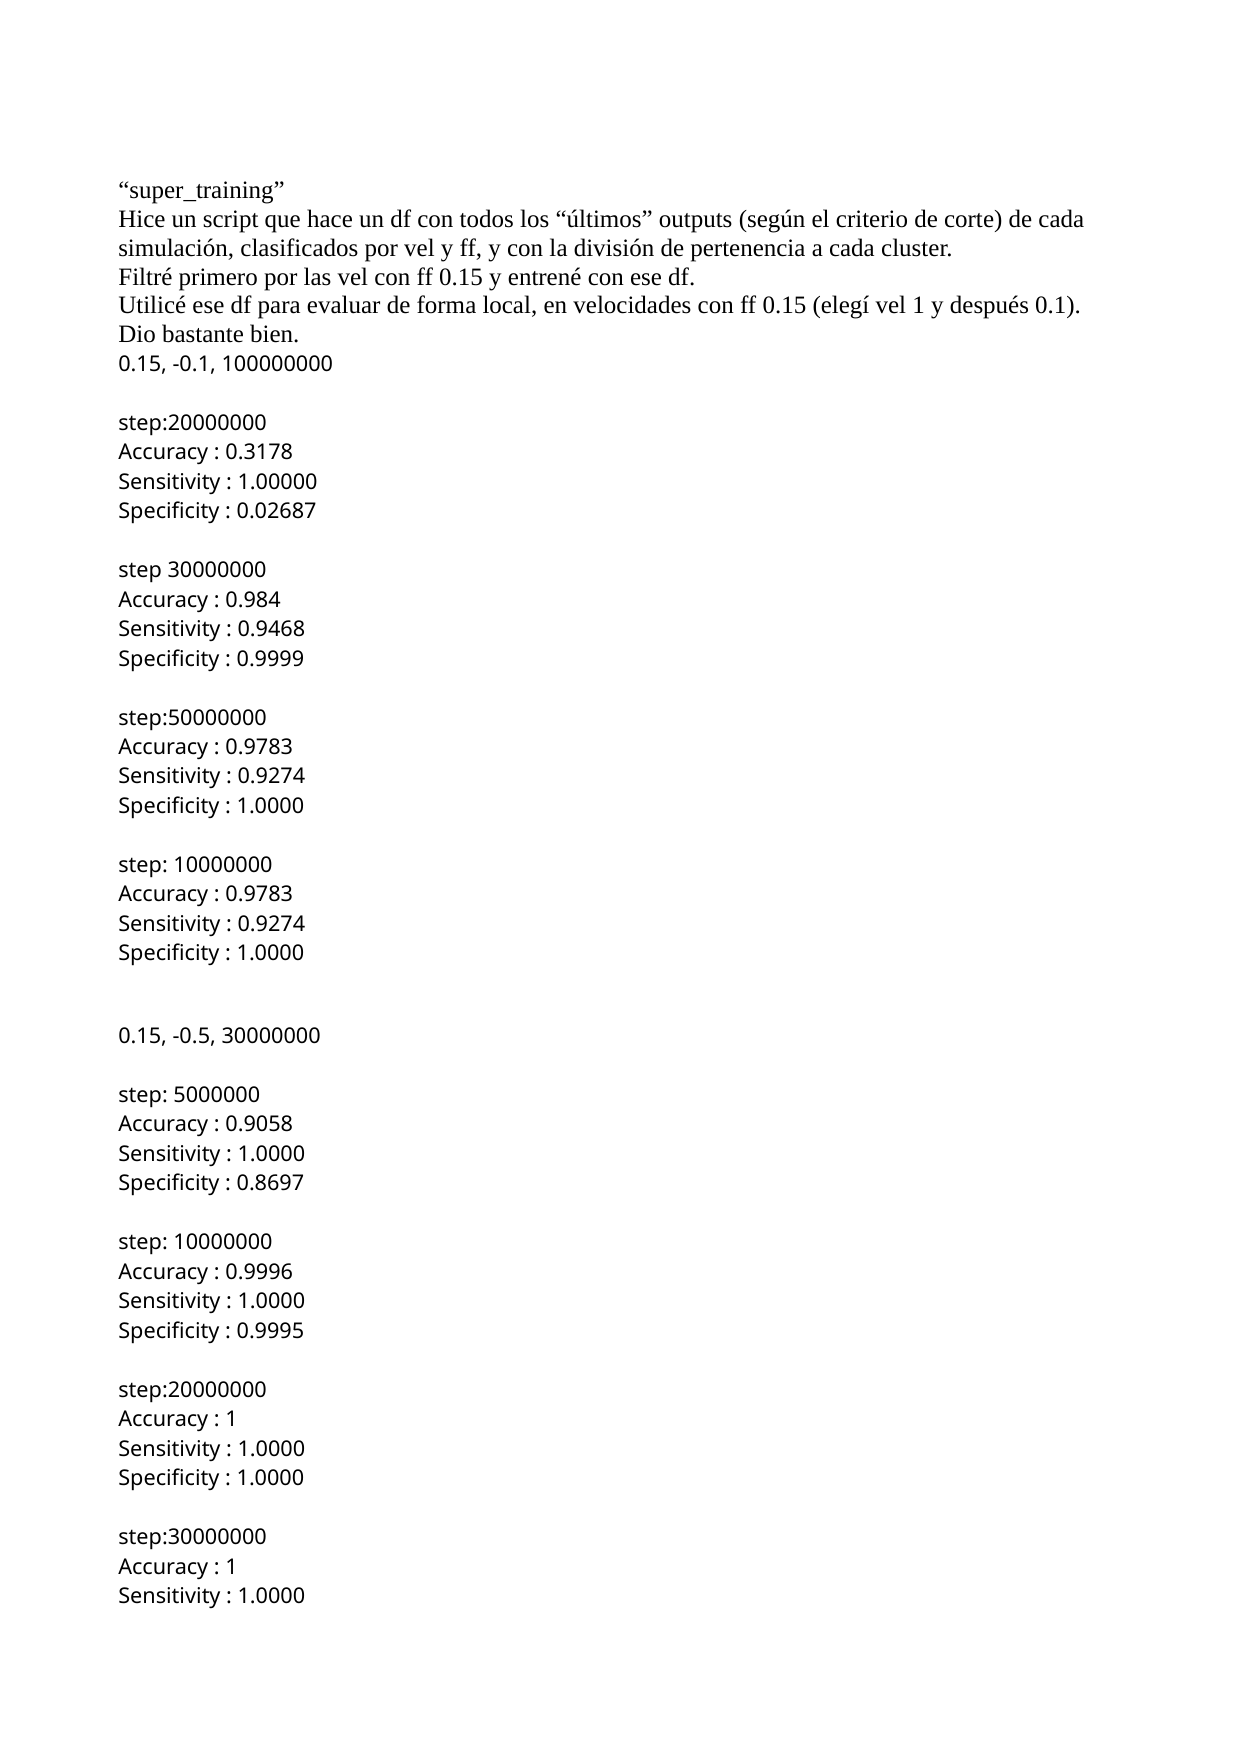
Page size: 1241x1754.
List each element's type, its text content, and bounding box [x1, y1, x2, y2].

text step 30000000 [118, 554, 1122, 584]
text Specificity : 1.0000 [118, 1462, 1122, 1492]
text Accuracy : 0.9058 [118, 1109, 1122, 1138]
text step:20000000 [118, 1374, 1122, 1403]
text step: 10000000 [118, 1227, 1122, 1256]
text Accuracy : 0.3178 [118, 437, 1122, 466]
text Accuracy : 0.9996 [118, 1256, 1122, 1286]
text Sensitivity : 0.9274 [118, 908, 1122, 938]
text Dio bastante bien. [118, 319, 1122, 348]
text Accuracy : 1 [118, 1551, 1122, 1580]
text Sensitivity : 1.0000 [118, 1433, 1122, 1462]
text step:50000000 [118, 702, 1122, 731]
text Filtré primero por las vel con ff 0.15 y entrené con ese df. [118, 262, 1122, 291]
text Specificity : 1.0000 [118, 790, 1122, 820]
text step: 10000000 [118, 849, 1122, 879]
text step:20000000 [118, 407, 1122, 437]
text Specificity : 0.9995 [118, 1315, 1122, 1344]
text 0.15, -0.5, 30000000 [118, 1020, 1122, 1050]
text Hice un script que hace un df con todos los “últimos” outputs (según el criterio de corte) de cada simulación, clasificados por vel y ff, y con la división de pertenencia a cada cluster. [118, 204, 1122, 262]
text Accuracy : 1 [118, 1403, 1122, 1433]
text Sensitivity : 1.0000 [118, 1138, 1122, 1168]
text Accuracy : 0.9783 [118, 879, 1122, 908]
text 0.15, -0.1, 100000000 [118, 348, 1122, 378]
text Specificity : 0.9999 [118, 643, 1122, 672]
text “super_training” [118, 176, 1122, 204]
text step: 5000000 [118, 1079, 1122, 1109]
text Accuracy : 0.984 [118, 584, 1122, 613]
text Sensitivity : 1.0000 [118, 1286, 1122, 1315]
text Specificity : 1.0000 [118, 938, 1122, 967]
text step:30000000 [118, 1521, 1122, 1551]
text Utilicé ese df para evaluar de forma local, en velocidades con ff 0.15 (elegí vel 1 y después 0.1). [118, 291, 1122, 319]
text Specificity : 0.02687 [118, 496, 1122, 525]
text Sensitivity : 1.00000 [118, 466, 1122, 496]
text Specificity : 0.8697 [118, 1168, 1122, 1197]
text Sensitivity : 1.0000 [118, 1580, 1122, 1610]
text Sensitivity : 0.9468 [118, 613, 1122, 643]
text Sensitivity : 0.9274 [118, 761, 1122, 790]
text Accuracy : 0.9783 [118, 731, 1122, 761]
